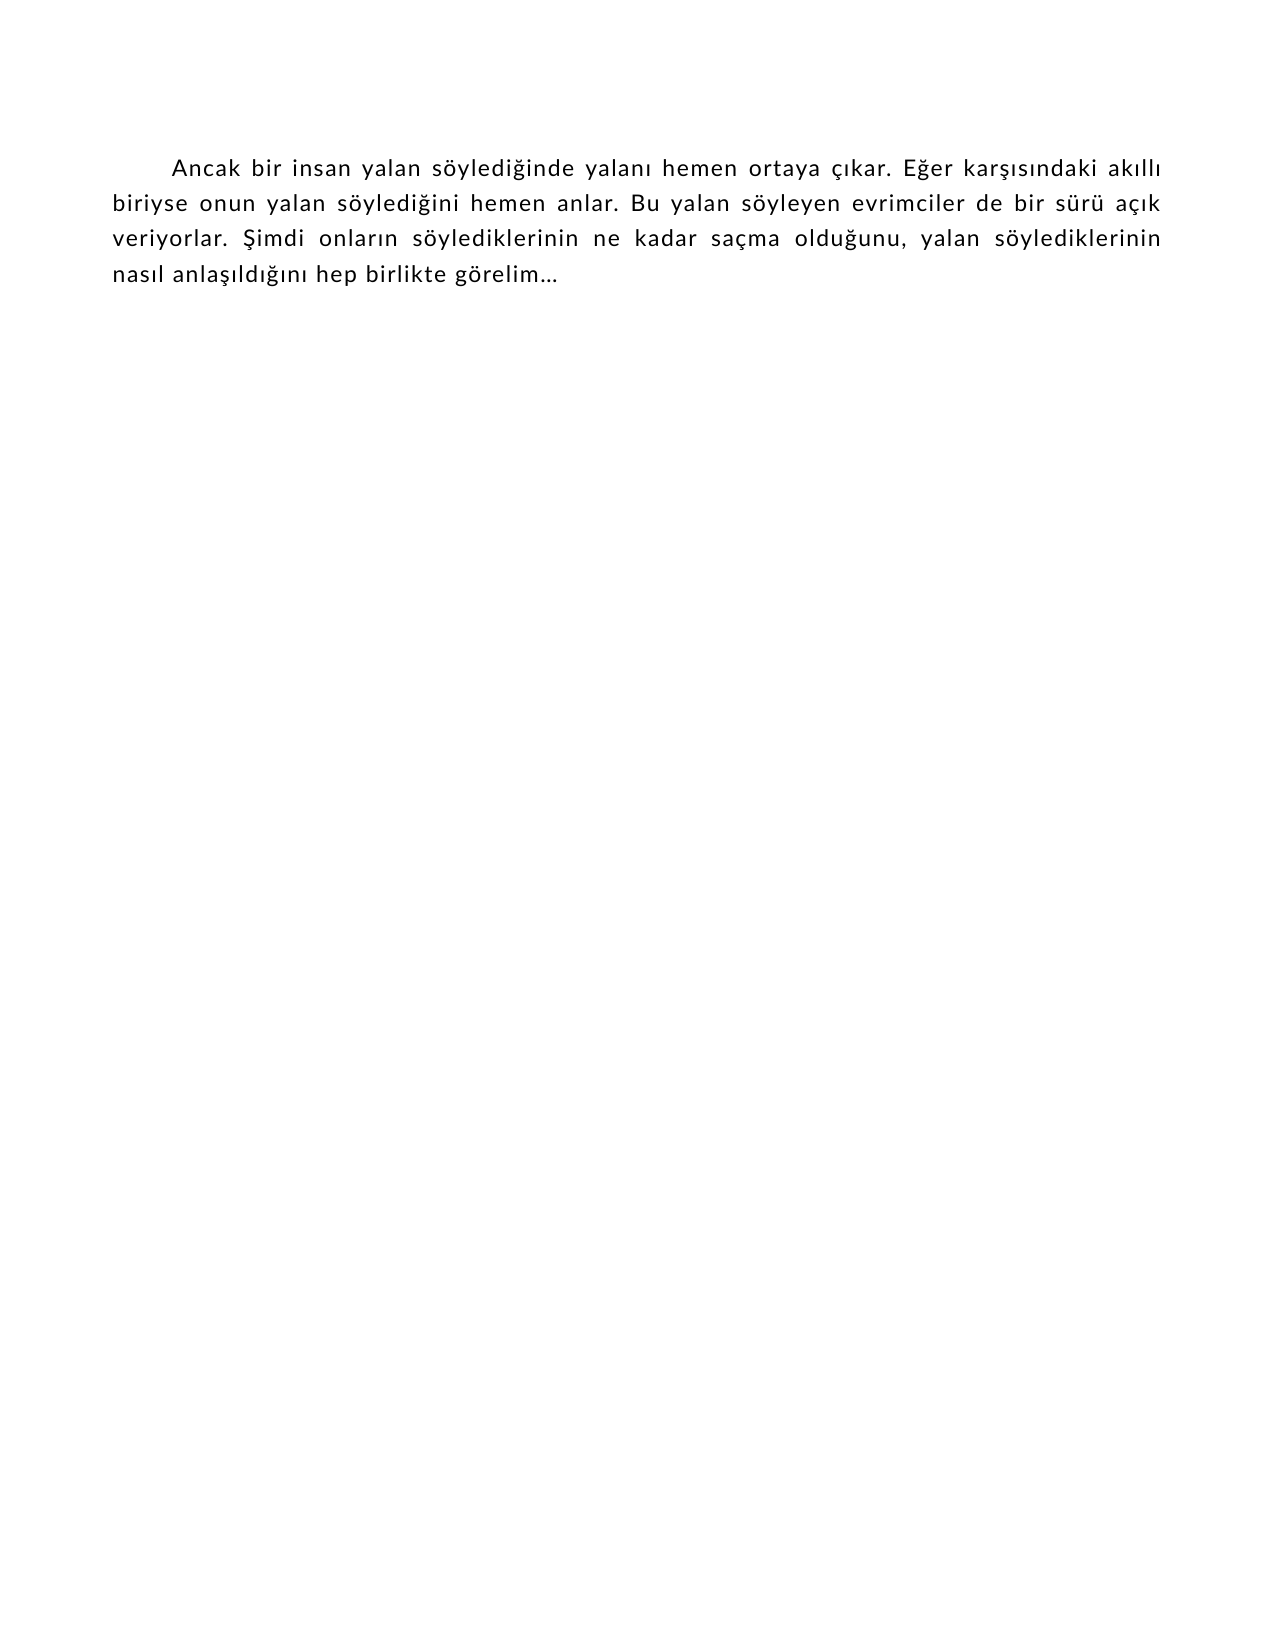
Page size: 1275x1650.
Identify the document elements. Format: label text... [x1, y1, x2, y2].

text Ancak bir insan yalan söylediğinde yalanı hemen ortaya çıkar. Eğer karşısındaki akıllı biriyse onun yalan söylediğini hemen anlar. Bu yalan söyleyen evrimciler de bir sürü açık veriyorlar. Şimdi onların söylediklerinin ne kadar saçma olduğunu, yalan söylediklerinin nasıl anlaşıldığını hep birlikte görelim… [112, 148, 1162, 289]
